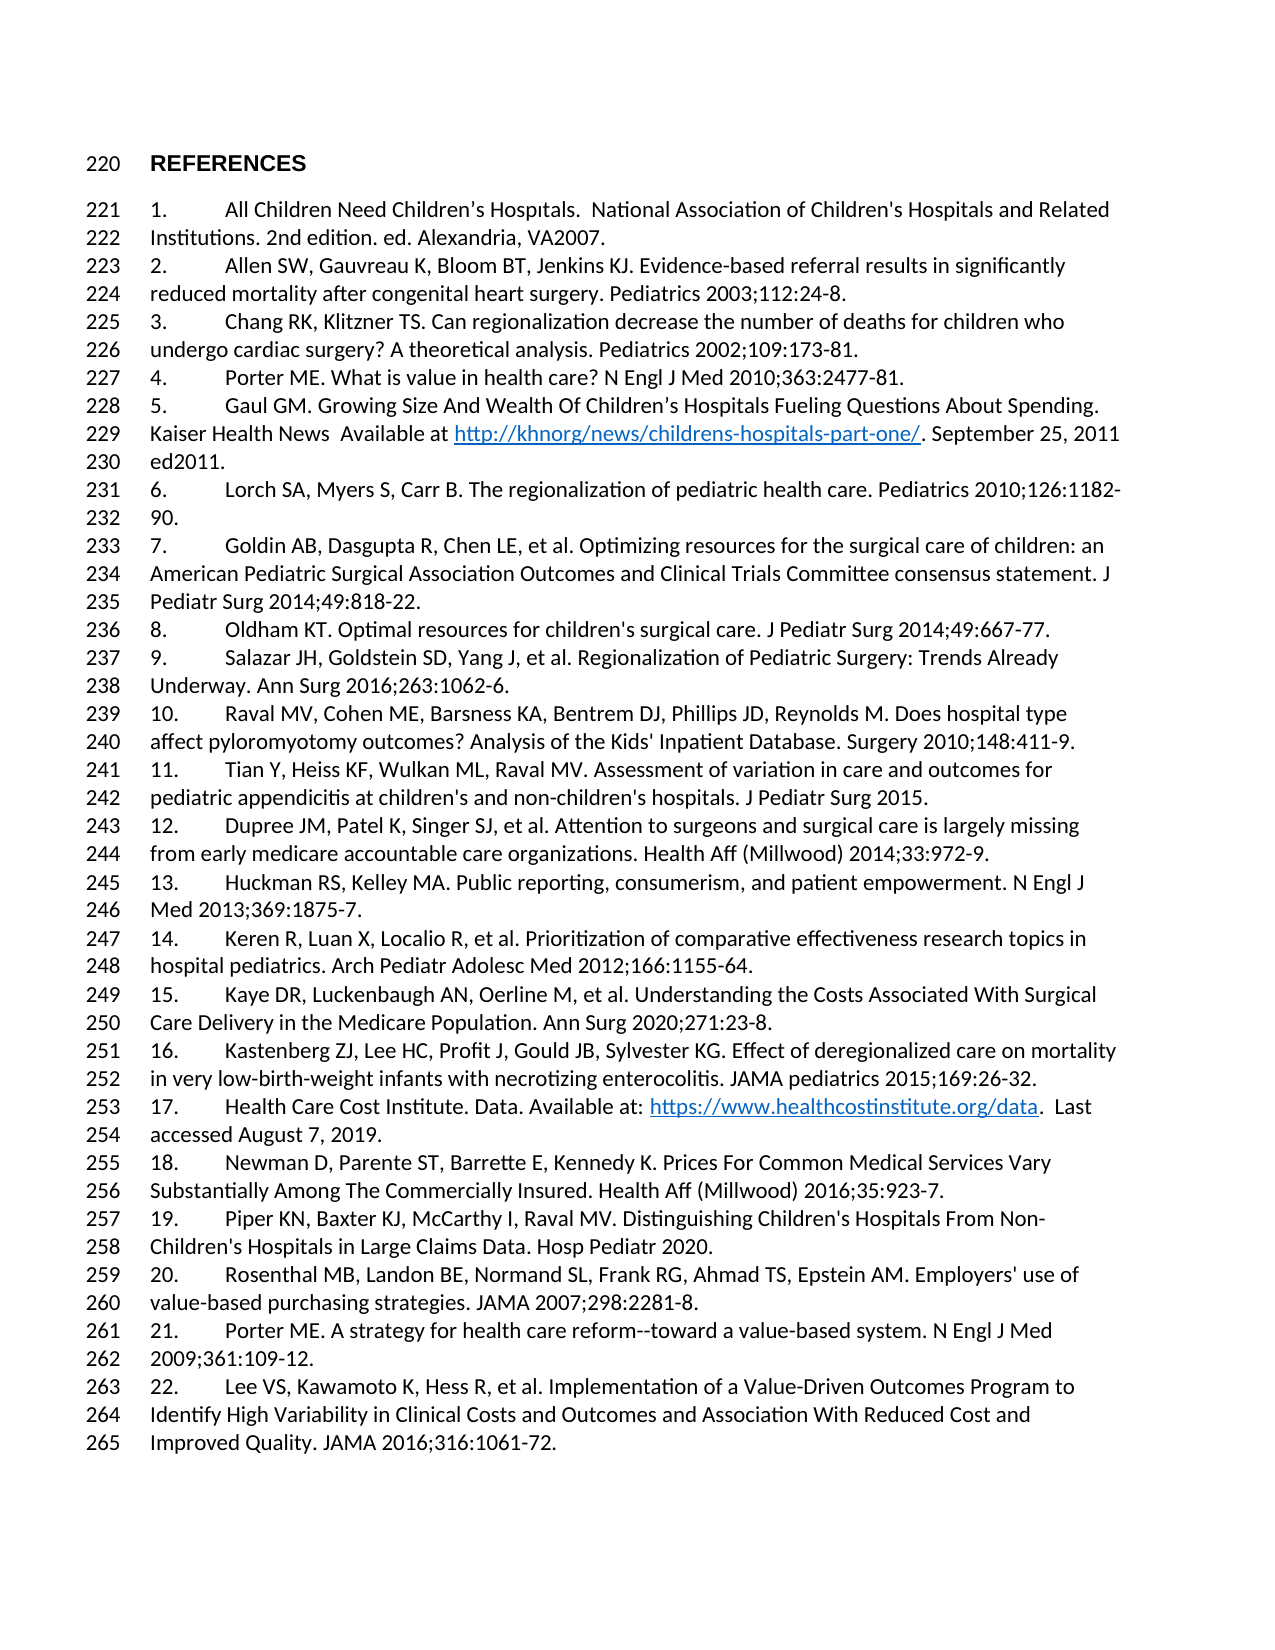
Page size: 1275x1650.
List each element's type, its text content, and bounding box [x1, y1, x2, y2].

text 6. Lorch SA, Myers S, Carr B. The regionalization of pediatric health care. Pediatrics 2010;126:1182-90. [150, 475, 1125, 531]
text 11. Tian Y, Heiss KF, Wulkan ML, Raval MV. Assessment of variation in care and outcomes for pediatric appendicitis at children's and non-children's hospitals. J Pediatr Surg 2015. [150, 756, 1125, 812]
text 3. Chang RK, Klitzner TS. Can regionalization decrease the number of deaths for children who undergo cardiac surgery? A theoretical analysis. Pediatrics 2002;109:173-81. [150, 307, 1125, 363]
text 16. Kastenberg ZJ, Lee HC, Profit J, Gould JB, Sylvester KG. Effect of deregionalized care on mortality in very low-birth-weight infants with necrotizing enterocolitis. JAMA pediatrics 2015;169:26-32. [150, 1036, 1125, 1092]
text REFERENCES [150, 150, 1125, 176]
text 7. Goldin AB, Dasgupta R, Chen LE, et al. Optimizing resources for the surgical care of children: an American Pediatric Surgical Association Outcomes and Clinical Trials Committee consensus statement. J Pediatr Surg 2014;49:818-22. [150, 531, 1125, 615]
text 4. Porter ME. What is value in health care? N Engl J Med 2010;363:2477-81. [150, 363, 1125, 391]
text 22. Lee VS, Kawamoto K, Hess R, et al. Implementation of a Value-Driven Outcomes Program to Identify High Variability in Clinical Costs and Outcomes and Association With Reduced Cost and Improved Quality. JAMA 2016;316:1061-72. [150, 1372, 1125, 1456]
text 14. Keren R, Luan X, Localio R, et al. Prioritization of comparative effectiveness research topics in hospital pediatrics. Arch Pediatr Adolesc Med 2012;166:1155-64. [150, 924, 1125, 980]
text 2. Allen SW, Gauvreau K, Bloom BT, Jenkins KJ. Evidence-based referral results in significantly reduced mortality after congenital heart surgery. Pediatrics 2003;112:24-8. [150, 251, 1125, 307]
text 19. Piper KN, Baxter KJ, McCarthy I, Raval MV. Distinguishing Children's Hospitals From Non-Children's Hospitals in Large Claims Data. Hosp Pediatr 2020. [150, 1204, 1125, 1260]
text 15. Kaye DR, Luckenbaugh AN, Oerline M, et al. Understanding the Costs Associated With Surgical Care Delivery in the Medicare Population. Ann Surg 2020;271:23-8. [150, 980, 1125, 1036]
text 12. Dupree JM, Patel K, Singer SJ, et al. Attention to surgeons and surgical care is largely missing from early medicare accountable care organizations. Health Aff (Millwood) 2014;33:972-9. [150, 812, 1125, 868]
text 5. Gaul GM. Growing Size And Wealth Of Children’s Hospitals Fueling Questions About Spending. Kaiser Health News Available at http://khnorg/news/childrens-hospitals-part-one/. September 25, 2011 ed2011. [150, 391, 1125, 475]
text 10. Raval MV, Cohen ME, Barsness KA, Bentrem DJ, Phillips JD, Reynolds M. Does hospital type affect pyloromyotomy outcomes? Analysis of the Kids' Inpatient Database. Surgery 2010;148:411-9. [150, 699, 1125, 756]
text 8. Oldham KT. Optimal resources for children's surgical care. J Pediatr Surg 2014;49:667-77. [150, 615, 1125, 643]
text 9. Salazar JH, Goldstein SD, Yang J, et al. Regionalization of Pediatric Surgery: Trends Already Underway. Ann Surg 2016;263:1062-6. [150, 643, 1125, 699]
text 20. Rosenthal MB, Landon BE, Normand SL, Frank RG, Ahmad TS, Epstein AM. Employers' use of value-based purchasing strategies. JAMA 2007;298:2281-8. [150, 1260, 1125, 1316]
text 13. Huckman RS, Kelley MA. Public reporting, consumerism, and patient empowerment. N Engl J Med 2013;369:1875-7. [150, 868, 1125, 924]
text 21. Porter ME. A strategy for health care reform--toward a value-based system. N Engl J Med 2009;361:109-12. [150, 1316, 1125, 1372]
text 17. Health Care Cost Institute. Data. Available at: https://www.healthcostinstitute.org/data. Last accessed August 7, 2019. [150, 1092, 1125, 1148]
text 1. All Children Need Children’s Hospıtals. National Association of Children's Hospitals and Related Institutions. 2nd edition. ed. Alexandria, VA2007. [150, 195, 1125, 251]
text 18. Newman D, Parente ST, Barrette E, Kennedy K. Prices For Common Medical Services Vary Substantially Among The Commercially Insured. Health Aff (Millwood) 2016;35:923-7. [150, 1148, 1125, 1204]
